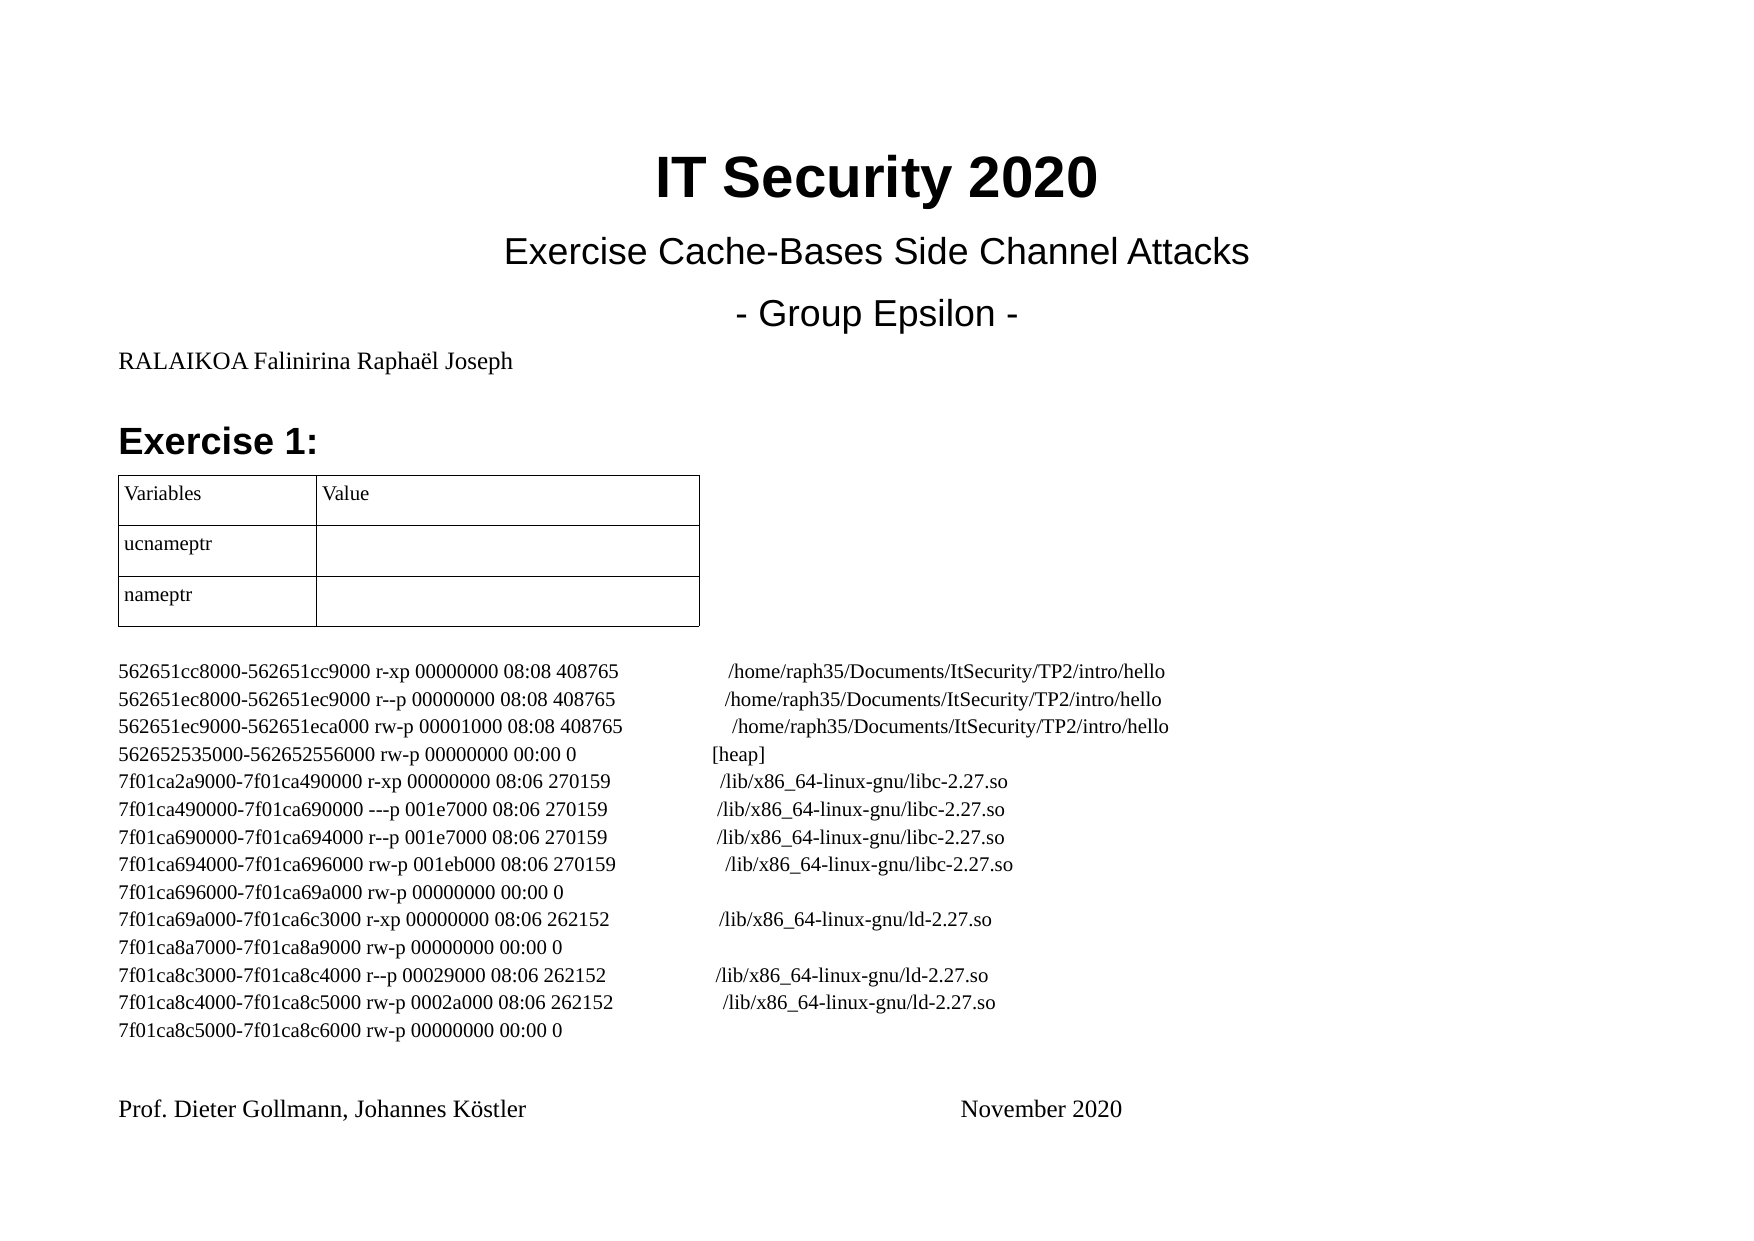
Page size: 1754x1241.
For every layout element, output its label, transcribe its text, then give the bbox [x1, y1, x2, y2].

text 7f01ca490000-7f01ca690000 ---p 001e7000 08:06 270159 /lib/x86_64-linux-gnu/libc-2.27.so [118, 797, 1635, 821]
table_cell [317, 577, 699, 626]
text 7f01ca690000-7f01ca694000 r--p 001e7000 08:06 270159 /lib/x86_64-linux-gnu/libc-2.27.so [118, 824, 1635, 849]
text 7f01ca696000-7f01ca69a000 rw-p 00000000 00:00 0 [118, 880, 1635, 904]
table_header Value [317, 476, 699, 525]
text 7f01ca8c3000-7f01ca8c4000 r--p 00029000 08:06 262152 /lib/x86_64-linux-gnu/ld-2.27.so [118, 963, 1635, 987]
text 7f01ca694000-7f01ca696000 rw-p 001eb000 08:06 270159 /lib/x86_64-linux-gnu/libc-2.27.so [118, 852, 1635, 876]
text 7f01ca69a000-7f01ca6c3000 r-xp 00000000 08:06 262152 /lib/x86_64-linux-gnu/ld-2.27.so [118, 907, 1635, 931]
subtitle - Group Epsilon - [118, 291, 1635, 334]
subtitle Exercise Cache-Bases Side Channel Attacks [118, 229, 1635, 272]
title IT Security 2020 [118, 143, 1635, 210]
text 7f01ca2a9000-7f01ca490000 r-xp 00000000 08:06 270159 /lib/x86_64-linux-gnu/libc-2.27.so [118, 769, 1635, 793]
text 7f01ca8a7000-7f01ca8a9000 rw-p 00000000 00:00 0 [118, 935, 1635, 959]
text 562651ec8000-562651ec9000 r--p 00000000 08:08 408765 /home/raph35/Documents/ItSecurity/TP2/intro/hello [118, 687, 1635, 711]
subtitle Exercise 1: [118, 419, 1635, 463]
table_header Variables [119, 476, 316, 525]
text 7f01ca8c5000-7f01ca8c6000 rw-p 00000000 00:00 0 [118, 1018, 1635, 1042]
table_cell [317, 526, 699, 576]
table_cell ucnameptr [119, 526, 316, 576]
text 562651ec9000-562651eca000 rw-p 00001000 08:08 408765 /home/raph35/Documents/ItSecurity/TP2/intro/hello [118, 714, 1635, 738]
text 7f01ca8c4000-7f01ca8c5000 rw-p 0002a000 08:06 262152 /lib/x86_64-linux-gnu/ld-2.27.so [118, 990, 1635, 1014]
text 562652535000-562652556000 rw-p 00000000 00:00 0 [heap] [118, 742, 1635, 766]
text 562651cc8000-562651cc9000 r-xp 00000000 08:08 408765 /home/raph35/Documents/ItSecurity/TP2/intro/hello [118, 659, 1635, 683]
table_cell nameptr [119, 577, 316, 626]
text RALAIKOA Falinirina Raphaël Joseph [118, 346, 1635, 375]
